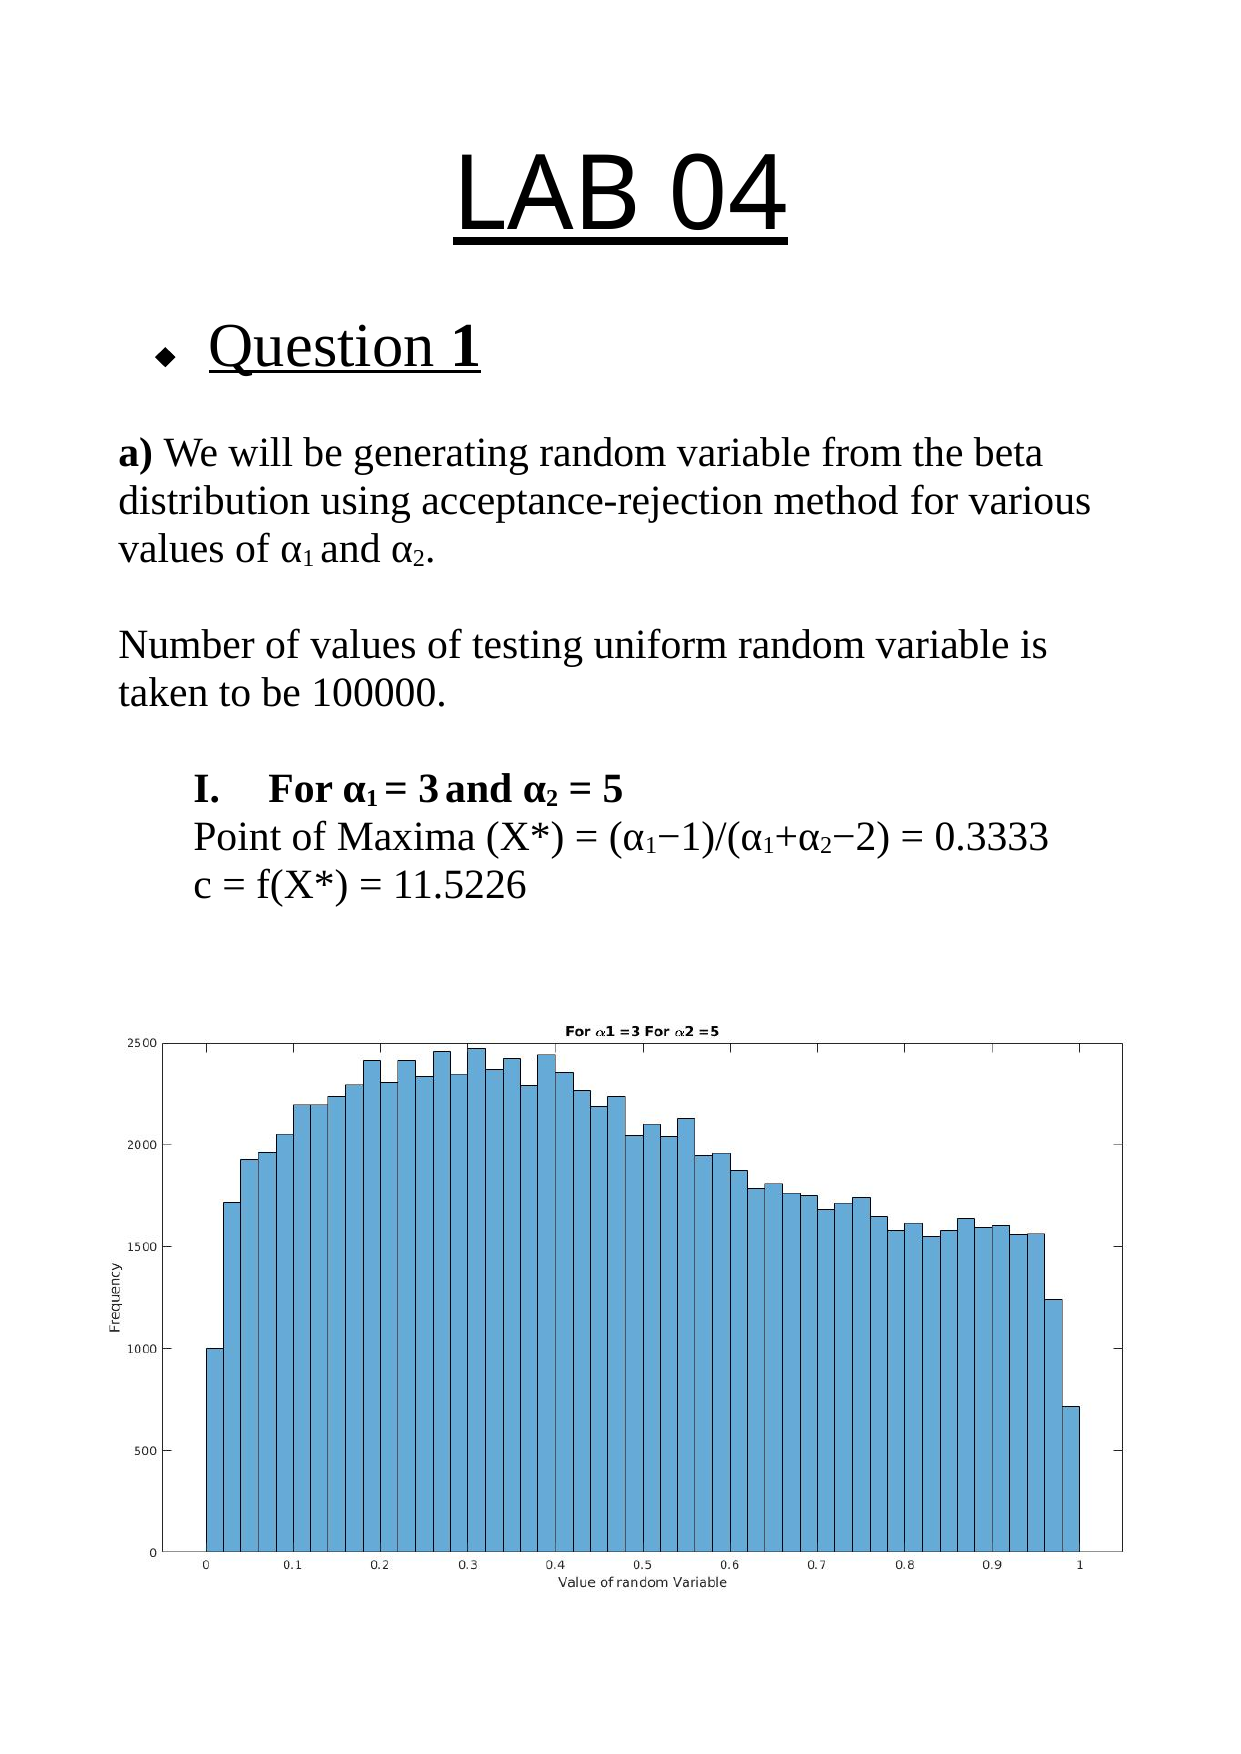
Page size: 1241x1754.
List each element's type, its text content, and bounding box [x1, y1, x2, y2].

list Question 1 [156, 308, 1122, 380]
text c = f(X*) = 11.5226 [118, 859, 1122, 907]
text LAB 04 [118, 118, 1122, 260]
list I. For α1 = 3 and α2 = 5 [156, 763, 1122, 811]
picture [0, 995, 1241, 1621]
text Number of values of testing uniform random variable is taken to be 100000. [118, 619, 1122, 715]
text a) We will be generating random variable from the beta distribution using acceptance-rejection method for various values of α1 and α2. [118, 428, 1122, 572]
text Point of Maxima (X*) = (α1−1)/(α1+α2−2) = 0.3333 [118, 811, 1122, 859]
